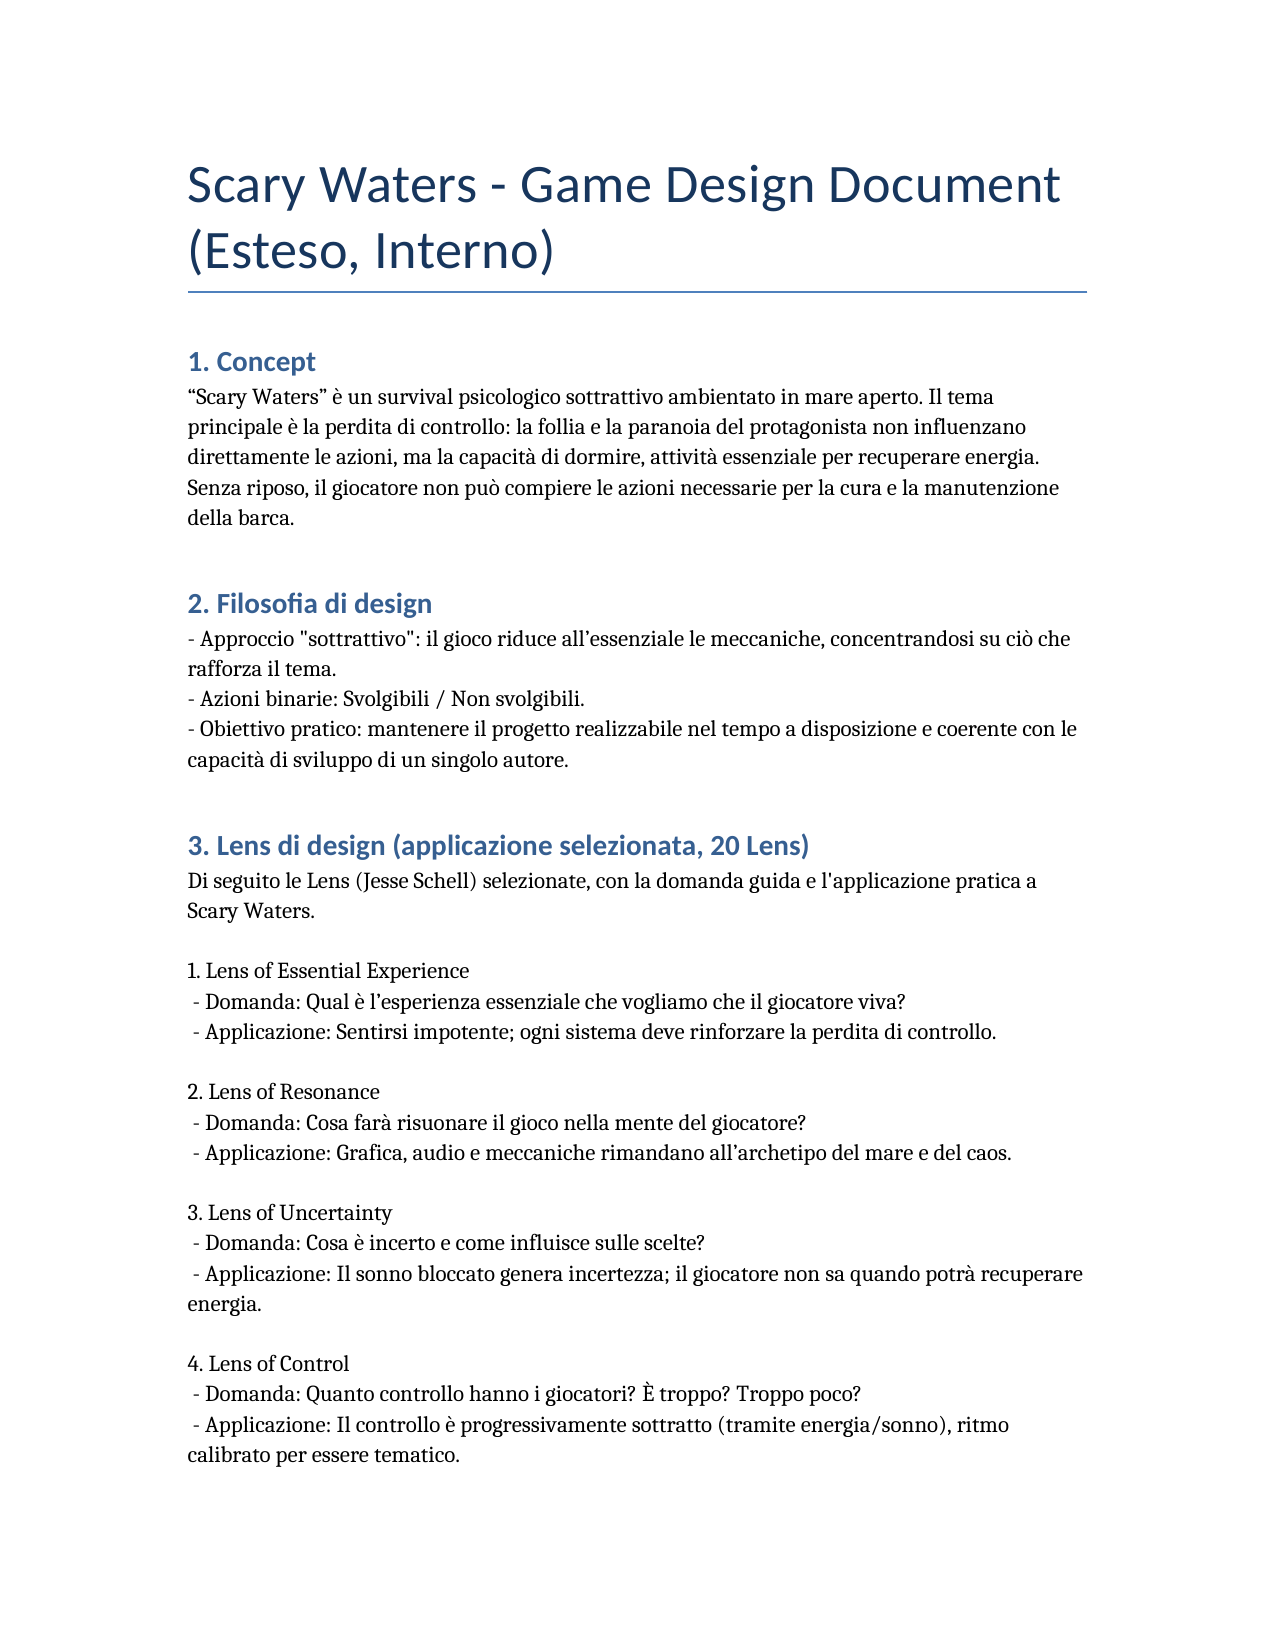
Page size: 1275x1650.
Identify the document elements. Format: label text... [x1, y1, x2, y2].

subtitle 3. Lens di design (applicazione selezionata, 20 Lens) [187, 827, 1087, 862]
text “Scary Waters” è un survival psicologico sottrattivo ambientato in mare aperto. Il tema principale è la perdita di controllo: la follia e la paranoia del protagonista non influenzano direttamente le azioni, ma la capacità di dormire, attività essenziale per recuperare energia. Senza riposo, il giocatore non può compiere le azioni necessarie per la cura e la manutenzione della barca. [187, 384, 1087, 531]
text - Approccio "sottrattivo": il gioco riduce all’essenziale le meccaniche, concentrandosi su ciò che rafforza il tema. - Azioni binarie: Svolgibili / Non svolgibili. - Obiettivo pratico: mantenere il progetto realizzabile nel tempo a disposizione e coerente con le capacità di sviluppo di un singolo autore. [187, 626, 1087, 773]
text Di seguito le Lens (Jesse Schell) selezionate, con la domanda guida e l'applicazione pratica a Scary Waters. 1. Lens of Essential Experience - Domanda: Qual è l’esperienza essenziale che vogliamo che il giocatore viva? - Applicazione: Sentirsi impotente; ogni sistema deve rinforzare la perdita di controllo. 2. Lens of Resonance - Domanda: Cosa farà risuonare il gioco nella mente del giocatore? - Applicazione: Grafica, audio e meccaniche rimandano all’archetipo del mare e del caos. 3. Lens of Uncertainty - Domanda: Cosa è incerto e come influisce sulle scelte? - Applicazione: Il sonno bloccato genera incertezza; il giocatore non sa quando potrà recuperare energia. 4. Lens of Control - Domanda: Quanto controllo hanno i giocatori? È troppo? Troppo poco? - Applicazione: Il controllo è progressivamente sottratto (tramite energia/sonno), ritmo calibrato per essere tematico. [187, 868, 1087, 1498]
title Scary Waters - Game Design Document (Esteso, Interno) [187, 150, 1087, 293]
subtitle 2. Filosofia di design [187, 585, 1087, 620]
subtitle 1. Concept [187, 343, 1087, 378]
